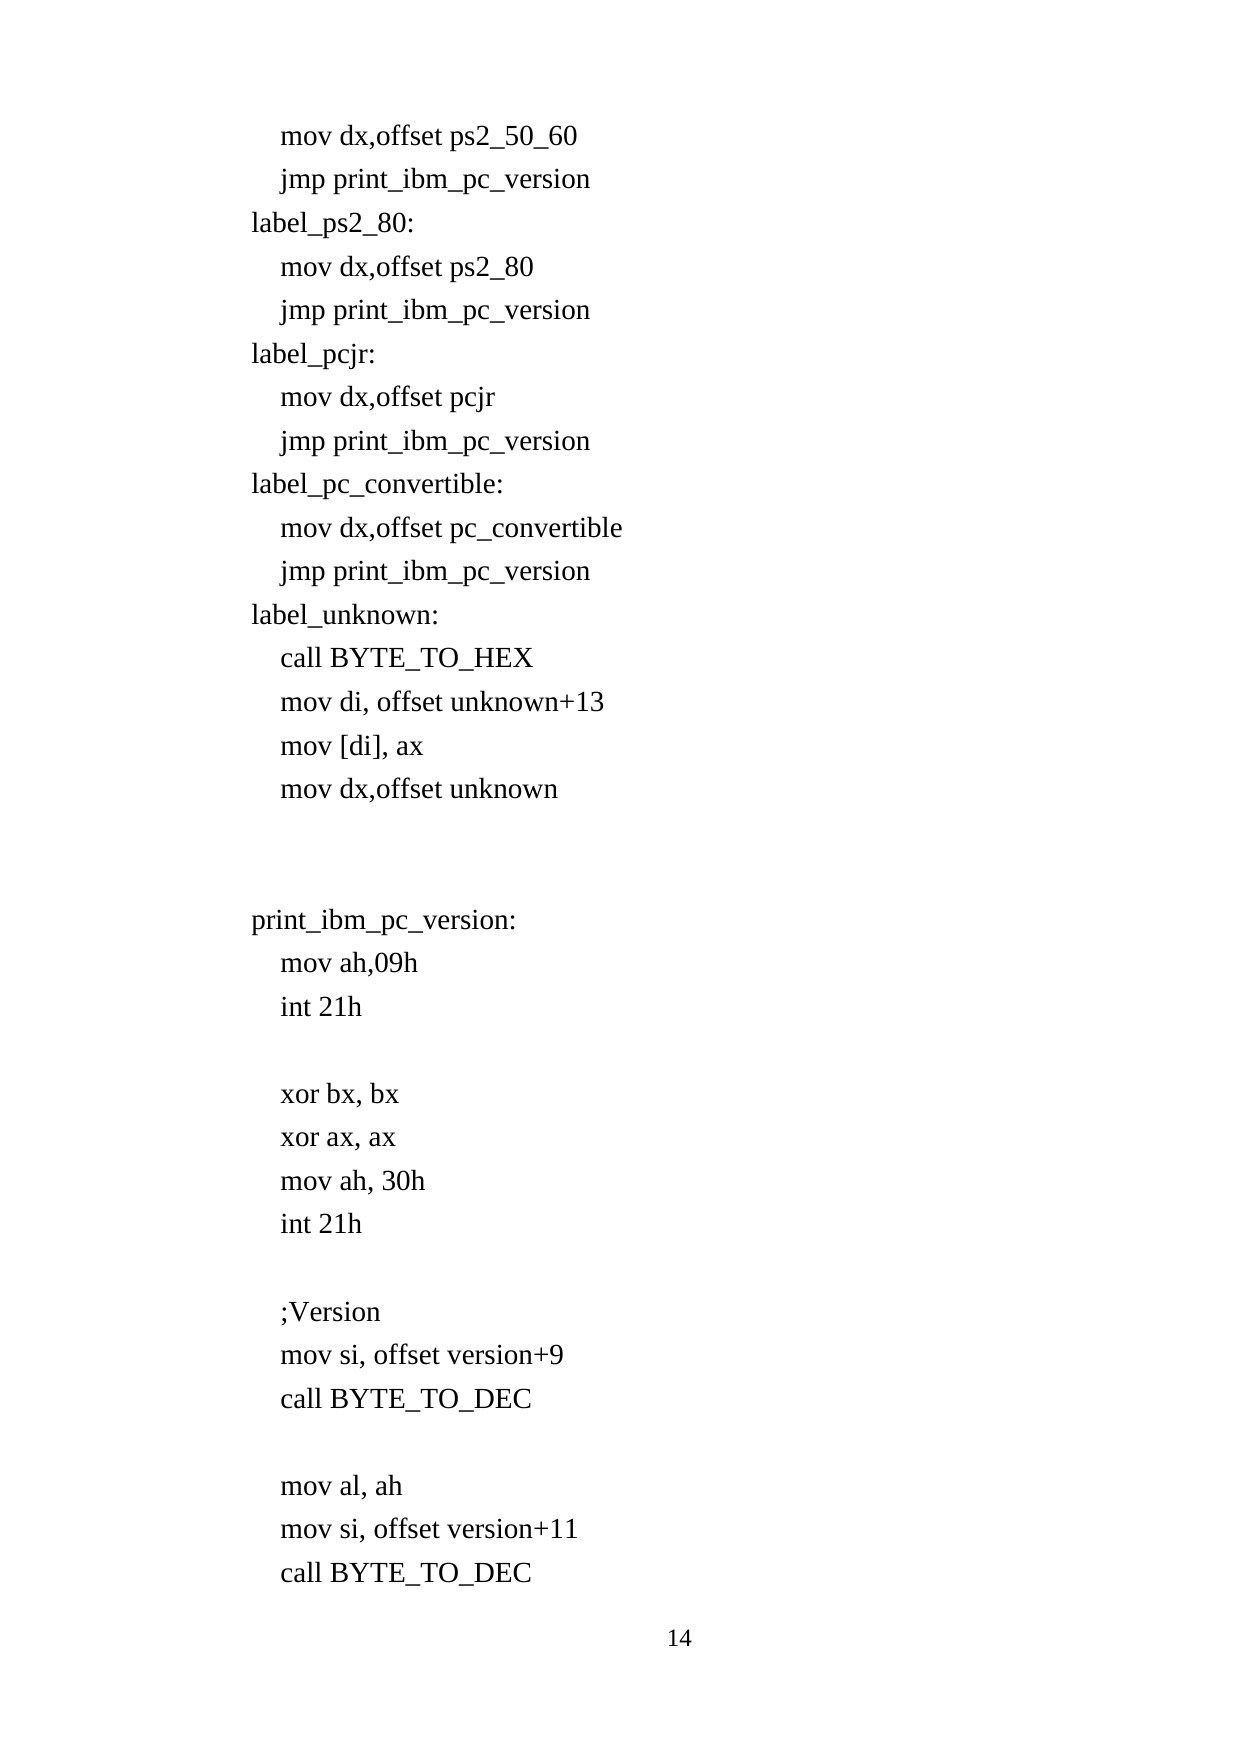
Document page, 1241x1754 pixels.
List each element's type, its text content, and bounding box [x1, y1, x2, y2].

text call BYTE_TO_DEC [177, 1555, 1181, 1588]
text mov ah,09h [177, 945, 1181, 979]
text jmp print_ibm_pc_version [177, 423, 1181, 456]
text int 21h [177, 1207, 1181, 1240]
text xor bx, bx [177, 1076, 1181, 1109]
text xor ax, ax [177, 1119, 1181, 1153]
text mov dx,offset pcjr [177, 379, 1181, 413]
text jmp print_ibm_pc_version [177, 162, 1181, 195]
text label_pc_convertible: [177, 466, 1181, 500]
text label_pcjr: [177, 336, 1181, 369]
text mov [di], ax [177, 728, 1181, 761]
text mov dx,offset pc_convertible [177, 510, 1181, 543]
text mov dx,offset ps2_80 [177, 249, 1181, 282]
text mov si, offset version+9 [177, 1337, 1181, 1371]
text mov si, offset version+11 [177, 1511, 1181, 1545]
text mov di, offset unknown+13 [177, 684, 1181, 718]
text mov dx,offset ps2_50_60 [177, 118, 1181, 152]
text jmp print_ibm_pc_version [177, 292, 1181, 326]
text mov al, ah [177, 1468, 1181, 1501]
text mov ah, 30h [177, 1163, 1181, 1197]
text label_ps2_80: [177, 205, 1181, 239]
text call BYTE_TO_HEX [177, 641, 1181, 674]
text jmp print_ibm_pc_version [177, 553, 1181, 587]
text ;Version [177, 1294, 1181, 1327]
text mov dx,offset unknown [177, 771, 1181, 805]
text print_ibm_pc_version: [177, 902, 1181, 935]
text call BYTE_TO_DEC [177, 1381, 1181, 1414]
text int 21h [177, 989, 1181, 1022]
text label_unknown: [177, 597, 1181, 631]
